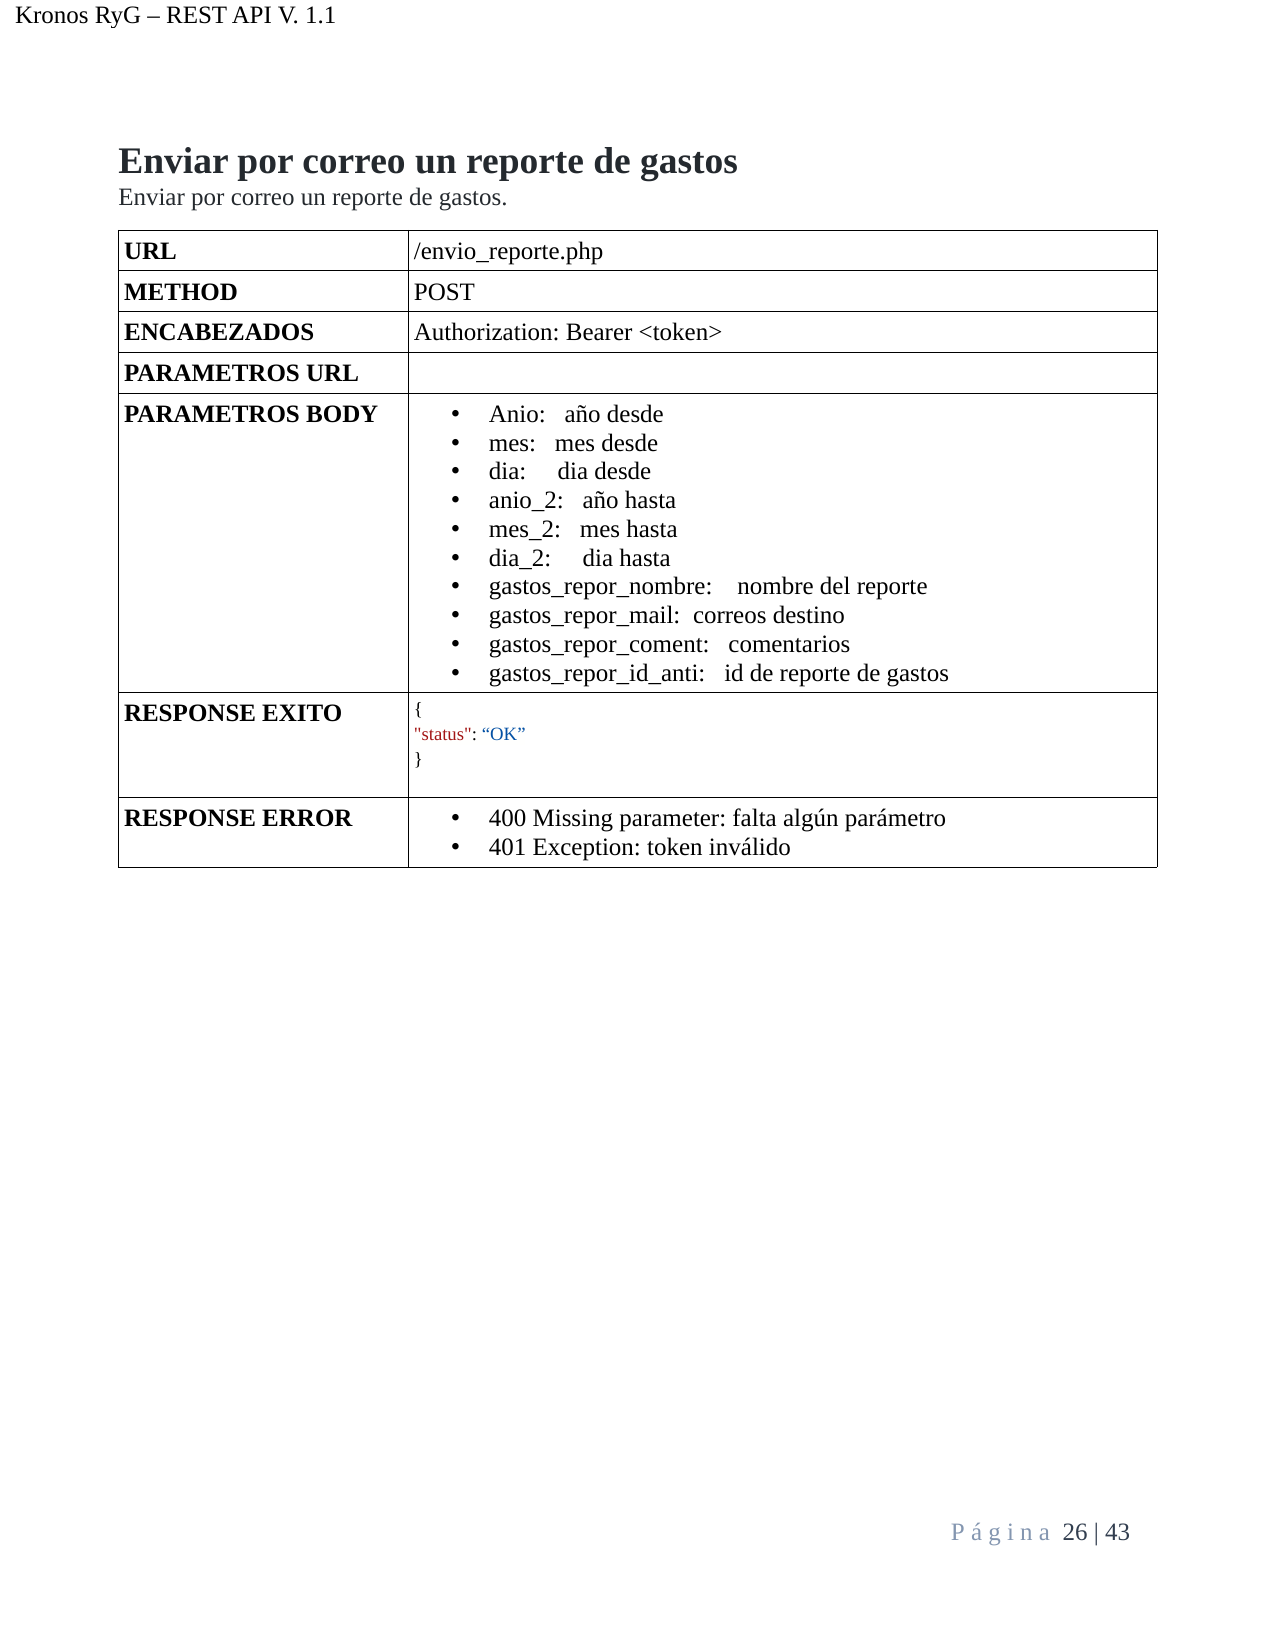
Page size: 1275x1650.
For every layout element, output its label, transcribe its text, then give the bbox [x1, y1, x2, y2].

table_header /envio_reporte.php [409, 231, 1157, 270]
table_cell METHOD [119, 271, 408, 311]
text Enviar por correo un reporte de gastos. [118, 182, 1157, 211]
table_cell RESPONSE EXITO [119, 693, 408, 797]
table_cell RESPONSE ERROR [119, 798, 408, 867]
table_cell Anio: año desde mes: mes desde dia: dia desde anio_2: año hasta mes_2: mes hasta dia_2: dia hasta gastos_repor_nombre: nombre del reporte gastos_repor_mail: correos destino gastos_repor_coment: comentarios gastos_repor_id_anti: id de reporte de gastos [409, 394, 1157, 692]
table_cell [409, 353, 1157, 393]
table_cell POST [409, 271, 1157, 311]
table_cell ENCABEZADOS [119, 312, 408, 352]
table_cell { "status": “OK” } [409, 693, 1157, 797]
table_cell 400 Missing parameter: falta algún parámetro 401 Exception: token inválido [409, 798, 1157, 867]
subtitle Enviar por correo un reporte de gastos [118, 139, 1157, 182]
table_cell PARAMETROS URL [119, 353, 408, 393]
table_cell PARAMETROS BODY [119, 394, 408, 692]
table_cell Authorization: Bearer <token> [409, 312, 1157, 352]
table_header URL [119, 231, 408, 270]
